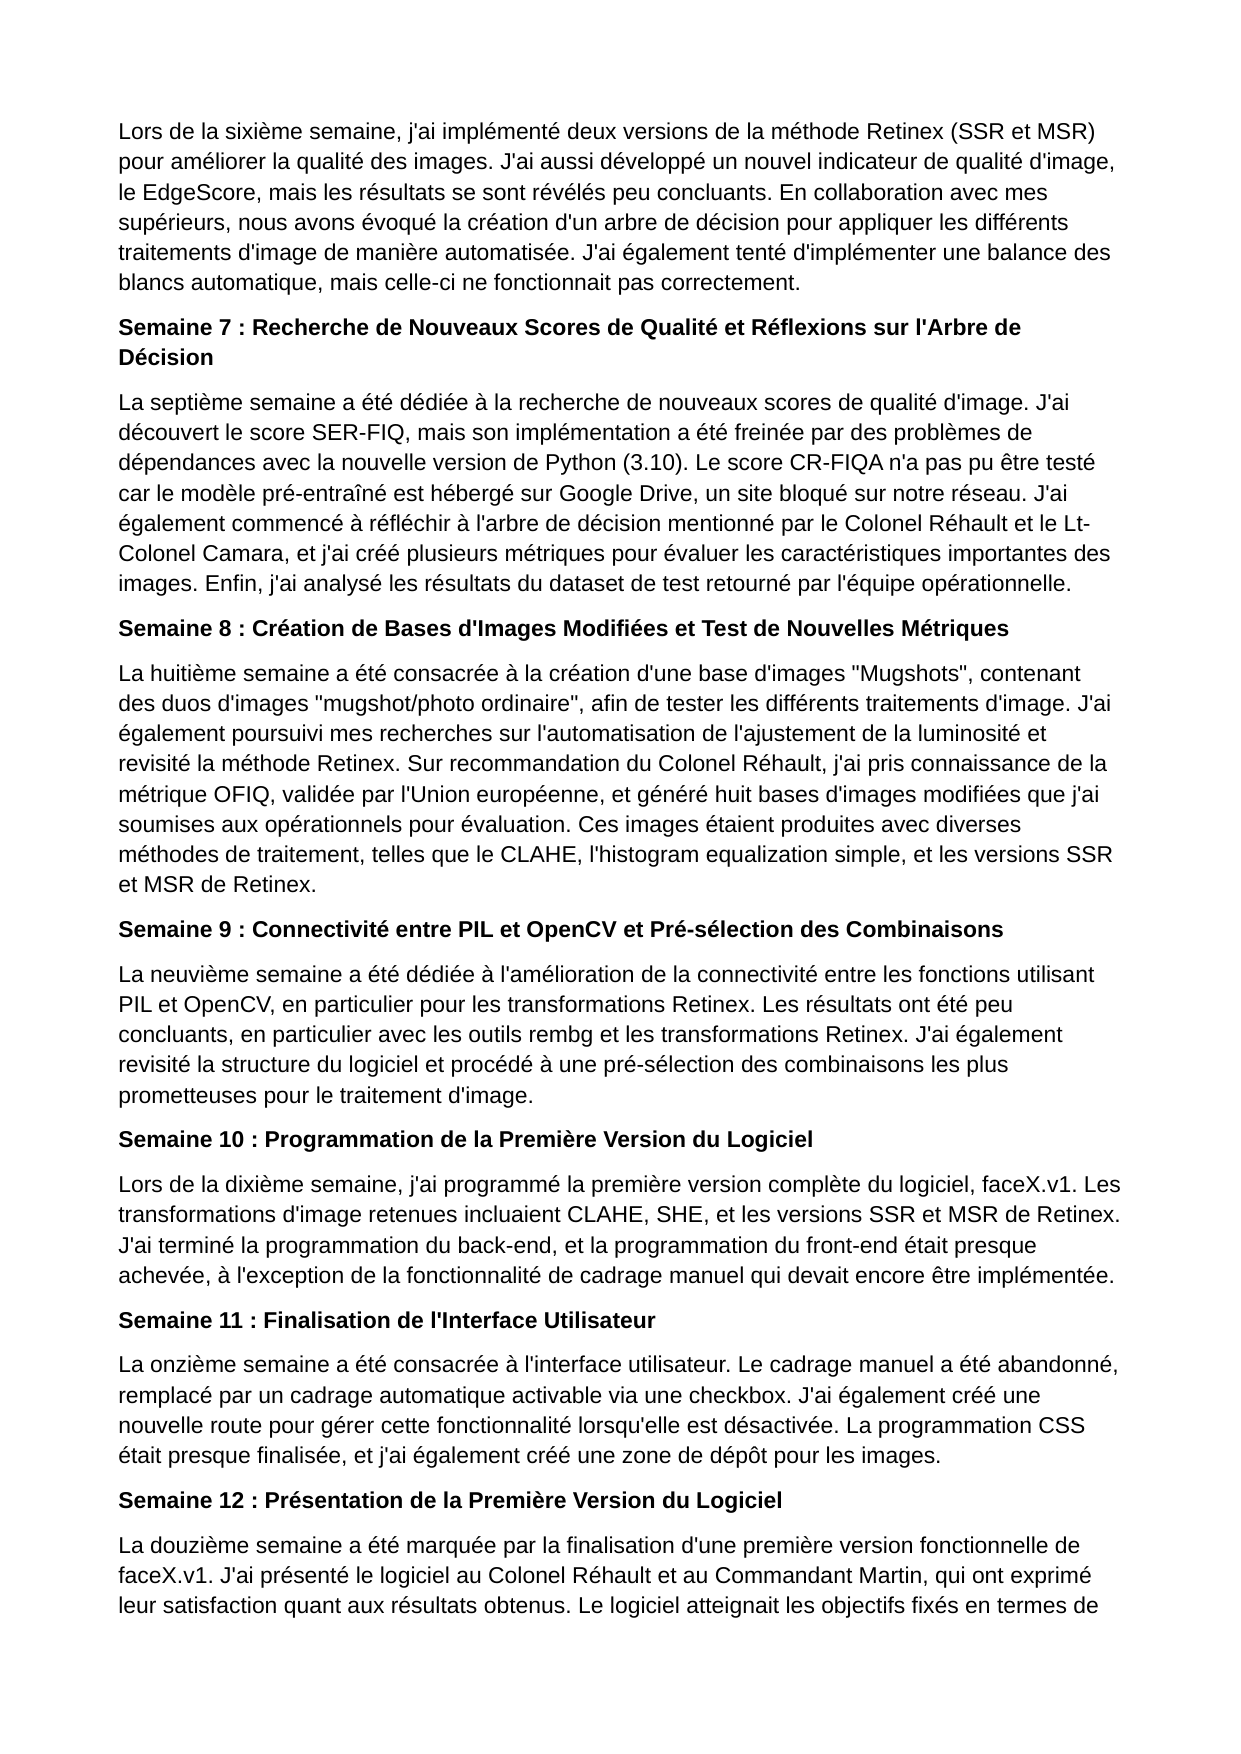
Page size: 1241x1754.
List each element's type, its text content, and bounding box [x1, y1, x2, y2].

text Lors de la sixième semaine, j'ai implémenté deux versions de la méthode Retinex (SSR et MSR) pour améliorer la qualité des images. J'ai aussi développé un nouvel indicateur de qualité d'image, le EdgeScore, mais les résultats se sont révélés peu concluants. En collaboration avec mes supérieurs, nous avons évoqué la création d'un arbre de décision pour appliquer les différents traitements d'image de manière automatisée. J'ai également tenté d'implémenter une balance des blancs automatique, mais celle-ci ne fonctionnait pas correctement. [118, 118, 1122, 296]
text La douzième semaine a été marquée par la finalisation d'une première version fonctionnelle de faceX.v1. J'ai présenté le logiciel au Colonel Réhault et au Commandant Martin, qui ont exprimé leur satisfaction quant aux résultats obtenus. Le logiciel atteignait les objectifs fixés en termes de [118, 1532, 1122, 1618]
text Semaine 12 : Présentation de la Première Version du Logiciel [118, 1487, 1122, 1513]
text Semaine 7 : Recherche de Nouveaux Scores de Qualité et Réflexions sur l'Arbre de Décision [118, 314, 1122, 371]
text La septième semaine a été dédiée à la recherche de nouveaux scores de qualité d'image. J'ai découvert le score SER-FIQ, mais son implémentation a été freinée par des problèmes de dépendances avec la nouvelle version de Python (3.10). Le score CR-FIQA n'a pas pu être testé car le modèle pré-entraîné est hébergé sur Google Drive, un site bloqué sur notre réseau. J'ai également commencé à réfléchir à l'arbre de décision mentionné par le Colonel Réhault et le Lt-Colonel Camara, et j'ai créé plusieurs métriques pour évaluer les caractéristiques importantes des images. Enfin, j'ai analysé les résultats du dataset de test retourné par l'équipe opérationnelle. [118, 389, 1122, 597]
text Lors de la dixième semaine, j'ai programmé la première version complète du logiciel, faceX.v1. Les transformations d'image retenues incluaient CLAHE, SHE, et les versions SSR et MSR de Retinex. J'ai terminé la programmation du back-end, et la programmation du front-end était presque achevée, à l'exception de la fonctionnalité de cadrage manuel qui devait encore être implémentée. [118, 1171, 1122, 1288]
text Semaine 9 : Connectivité entre PIL et OpenCV et Pré-sélection des Combinaisons [118, 916, 1122, 942]
text La onzième semaine a été consacrée à l'interface utilisateur. Le cadrage manuel a été abandonné, remplacé par un cadrage automatique activable via une checkbox. J'ai également créé une nouvelle route pour gérer cette fonctionnalité lorsqu'elle est désactivée. La programmation CSS était presque finalisée, et j'ai également créé une zone de dépôt pour les images. [118, 1351, 1122, 1468]
text Semaine 10 : Programmation de la Première Version du Logiciel [118, 1126, 1122, 1153]
text Semaine 8 : Création de Bases d'Images Modifiées et Test de Nouvelles Métriques [118, 615, 1122, 641]
text La neuvième semaine a été dédiée à l'amélioration de la connectivité entre les fonctions utilisant PIL et OpenCV, en particulier pour les transformations Retinex. Les résultats ont été peu concluants, en particulier avec les outils rembg et les transformations Retinex. J'ai également revisité la structure du logiciel et procédé à une pré-sélection des combinaisons les plus prometteuses pour le traitement d'image. [118, 961, 1122, 1108]
text Semaine 11 : Finalisation de l'Interface Utilisateur [118, 1307, 1122, 1333]
text La huitième semaine a été consacrée à la création d'une base d'images "Mugshots", contenant des duos d'images "mugshot/photo ordinaire", afin de tester les différents traitements d'image. J'ai également poursuivi mes recherches sur l'automatisation de l'ajustement de la luminosité et revisité la méthode Retinex. Sur recommandation du Colonel Réhault, j'ai pris connaissance de la métrique OFIQ, validée par l'Union européenne, et généré huit bases d'images modifiées que j'ai soumises aux opérationnels pour évaluation. Ces images étaient produites avec diverses méthodes de traitement, telles que le CLAHE, l'histogram equalization simple, et les versions SSR et MSR de Retinex. [118, 660, 1122, 898]
